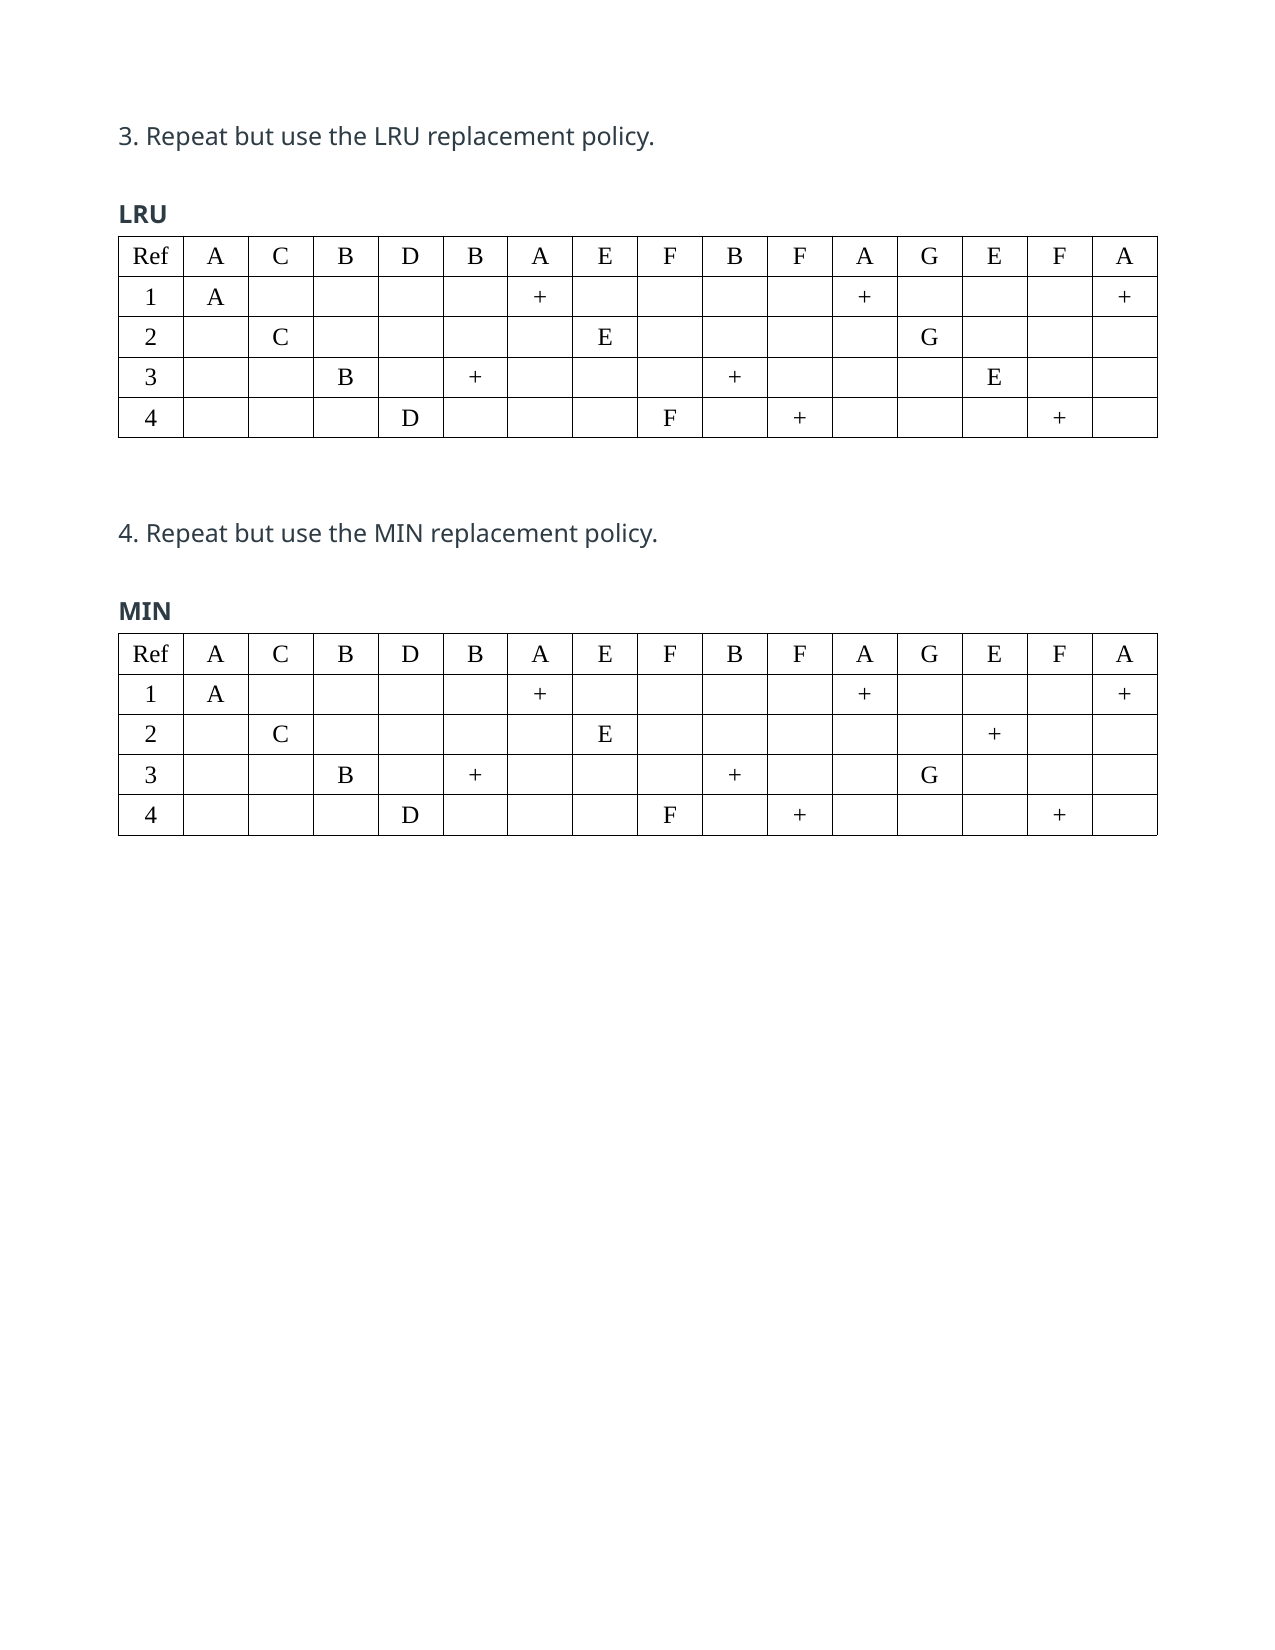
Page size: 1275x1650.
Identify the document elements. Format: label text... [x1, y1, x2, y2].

table_cell + [1028, 795, 1092, 835]
table_cell [1093, 795, 1157, 835]
table_cell [833, 755, 897, 794]
table_cell [1093, 755, 1157, 794]
table_header G [898, 237, 962, 276]
table_cell [963, 795, 1027, 835]
table_cell D [379, 795, 443, 835]
table_cell [898, 715, 962, 754]
table_cell 3 [119, 358, 183, 397]
table_cell [963, 398, 1027, 437]
table_cell [1093, 317, 1157, 357]
table_cell [638, 277, 702, 316]
table_cell [963, 277, 1027, 316]
table_cell [184, 795, 248, 835]
table_header Ref [119, 634, 183, 673]
table_cell [768, 675, 832, 714]
table_cell [768, 277, 832, 316]
table_cell [1093, 398, 1157, 437]
table_cell [184, 755, 248, 794]
table_cell [573, 795, 637, 835]
table_cell [314, 715, 378, 754]
table_cell [573, 755, 637, 794]
table_cell 1 [119, 277, 183, 316]
table_header G [898, 634, 962, 673]
table_cell [249, 755, 313, 794]
table_cell + [1028, 398, 1092, 437]
table_cell [1028, 317, 1092, 357]
table_cell 2 [119, 317, 183, 357]
table_cell [703, 398, 767, 437]
table_cell [768, 755, 832, 794]
table_header A [1093, 237, 1157, 276]
table_header A [508, 634, 572, 673]
table_cell [508, 317, 572, 357]
table_cell + [768, 398, 832, 437]
table_cell + [963, 715, 1027, 754]
table_cell [638, 675, 702, 714]
table_cell [573, 675, 637, 714]
table_cell B [314, 358, 378, 397]
table_header A [1093, 634, 1157, 673]
table_cell A [184, 675, 248, 714]
table_cell [1093, 358, 1157, 397]
table_cell + [1093, 675, 1157, 714]
table_header B [444, 634, 507, 673]
table_cell [833, 398, 897, 437]
table_cell [314, 317, 378, 357]
table_cell [963, 675, 1027, 714]
table_cell [768, 358, 832, 397]
table_cell [249, 277, 313, 316]
text LRU [118, 196, 1157, 231]
table_cell [703, 277, 767, 316]
table_cell [638, 755, 702, 794]
table_cell [1028, 675, 1092, 714]
table_cell [963, 317, 1027, 357]
table_cell [703, 715, 767, 754]
table_cell + [703, 755, 767, 794]
table_cell [184, 715, 248, 754]
text 3. Repeat but use the LRU replacement policy. [118, 118, 1157, 152]
table_header A [184, 634, 248, 673]
table_cell [1028, 277, 1092, 316]
table_cell [508, 755, 572, 794]
table_cell [768, 715, 832, 754]
table_cell [184, 398, 248, 437]
table_cell + [444, 755, 507, 794]
table_cell [184, 317, 248, 357]
table_cell [703, 317, 767, 357]
table_header E [963, 634, 1027, 673]
table_cell [444, 795, 507, 835]
table_cell [444, 715, 507, 754]
table_cell [898, 675, 962, 714]
table_cell [573, 398, 637, 437]
table_cell [833, 317, 897, 357]
table_cell [638, 715, 702, 754]
table_cell + [508, 277, 572, 316]
table_cell + [703, 358, 767, 397]
table_cell [379, 358, 443, 397]
table_cell [703, 675, 767, 714]
table_header E [963, 237, 1027, 276]
table_cell [833, 795, 897, 835]
table_cell G [898, 755, 962, 794]
table_cell [833, 358, 897, 397]
table_header F [768, 237, 832, 276]
table_cell + [833, 277, 897, 316]
table_cell C [249, 317, 313, 357]
table_header B [444, 237, 507, 276]
table_cell E [963, 358, 1027, 397]
table_cell [249, 398, 313, 437]
table_cell D [379, 398, 443, 437]
table_cell [833, 715, 897, 754]
table_cell B [314, 755, 378, 794]
table_cell E [573, 317, 637, 357]
table_cell + [1093, 277, 1157, 316]
table_header B [703, 237, 767, 276]
table_cell [379, 755, 443, 794]
table_cell [573, 358, 637, 397]
table_cell [314, 675, 378, 714]
table_header B [314, 634, 378, 673]
table_cell [444, 398, 507, 437]
table_cell [249, 675, 313, 714]
table_cell [249, 795, 313, 835]
table_cell [444, 317, 507, 357]
table_header D [379, 634, 443, 673]
table_cell [703, 795, 767, 835]
table_header A [508, 237, 572, 276]
table_header F [1028, 634, 1092, 673]
table_cell [1028, 715, 1092, 754]
table_cell [508, 358, 572, 397]
table_cell [508, 398, 572, 437]
table_cell [898, 398, 962, 437]
table_cell [508, 715, 572, 754]
table_cell [638, 358, 702, 397]
table_cell [249, 358, 313, 397]
table_header F [768, 634, 832, 673]
table_cell [898, 795, 962, 835]
table_header A [184, 237, 248, 276]
table_cell [314, 277, 378, 316]
table_cell A [184, 277, 248, 316]
table_cell [963, 755, 1027, 794]
table_cell [1093, 715, 1157, 754]
table_cell [1028, 358, 1092, 397]
table_cell [444, 675, 507, 714]
table_header A [833, 237, 897, 276]
table_header A [833, 634, 897, 673]
table_header E [573, 237, 637, 276]
table_cell E [573, 715, 637, 754]
table_header Ref [119, 237, 183, 276]
table_cell [898, 358, 962, 397]
table_cell [638, 317, 702, 357]
text 4. Repeat but use the MIN replacement policy. [118, 516, 1157, 550]
table_cell [314, 398, 378, 437]
table_cell [508, 795, 572, 835]
table_header C [249, 237, 313, 276]
text MIN [118, 594, 1157, 628]
table_cell + [768, 795, 832, 835]
table_cell C [249, 715, 313, 754]
table_cell [379, 317, 443, 357]
table_cell + [444, 358, 507, 397]
table_cell 3 [119, 755, 183, 794]
table_header B [314, 237, 378, 276]
table_cell [379, 715, 443, 754]
table_cell [314, 795, 378, 835]
table_header F [1028, 237, 1092, 276]
table_cell G [898, 317, 962, 357]
table_cell + [833, 675, 897, 714]
table_cell + [508, 675, 572, 714]
table_cell [1028, 755, 1092, 794]
table_header C [249, 634, 313, 673]
table_header B [703, 634, 767, 673]
table_cell 4 [119, 795, 183, 835]
table_header D [379, 237, 443, 276]
table_header F [638, 237, 702, 276]
table_header E [573, 634, 637, 673]
table_header F [638, 634, 702, 673]
table_cell [379, 277, 443, 316]
table_cell [573, 277, 637, 316]
table_cell F [638, 398, 702, 437]
table_cell [444, 277, 507, 316]
table_cell F [638, 795, 702, 835]
table_cell 4 [119, 398, 183, 437]
table_cell 1 [119, 675, 183, 714]
table_cell 2 [119, 715, 183, 754]
table_cell [184, 358, 248, 397]
table_cell [379, 675, 443, 714]
table_cell [768, 317, 832, 357]
table_cell [898, 277, 962, 316]
